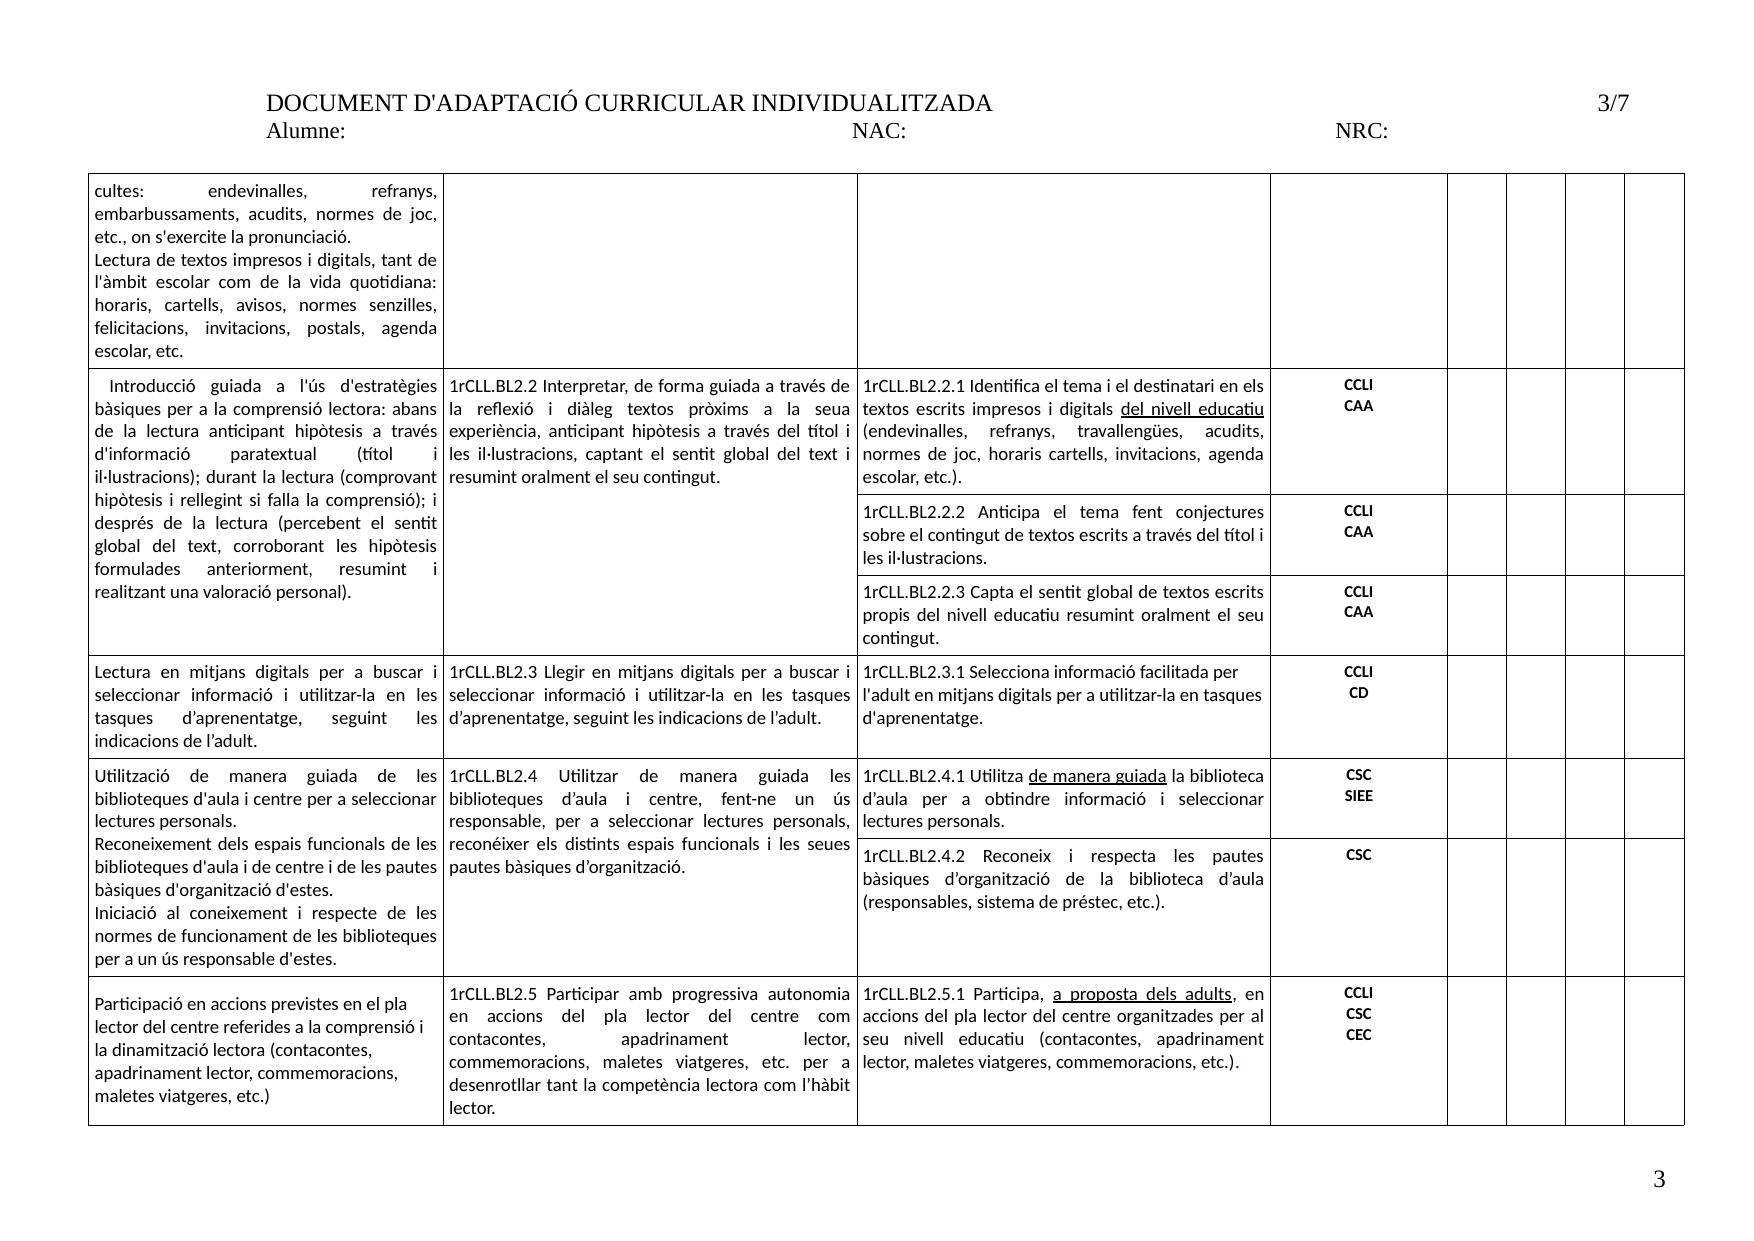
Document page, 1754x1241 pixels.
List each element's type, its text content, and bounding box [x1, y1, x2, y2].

table_cell [858, 174, 1270, 368]
table_cell 1rCLL.BL2.4.1 Utilitza de manera guiada la biblioteca d’aula per a obtindre informació i seleccionar lectures personals. [858, 759, 1270, 838]
table_cell [1507, 576, 1565, 655]
table_cell CSC SIEE [1271, 759, 1447, 838]
table_cell CCLI CSC CEC [1271, 977, 1447, 1125]
table_cell [1448, 759, 1506, 838]
table_cell [1507, 174, 1565, 368]
table_cell 1rCLL.BL2.2.3 Capta el sentit global de textos escrits propis del nivell educatiu resumint oralment el seu contingut. [858, 576, 1270, 655]
table_cell [1448, 495, 1506, 574]
table_cell [1566, 576, 1624, 655]
table_cell [1625, 495, 1684, 574]
table_cell [1566, 656, 1624, 758]
table_cell [1566, 369, 1624, 494]
table_cell 1rCLL.BL2.3 Llegir en mitjans digitals per a buscar i seleccionar informació i utilitzar-la en les tasques d’aprenentatge, seguint les indicacions de l’adult. [444, 656, 857, 758]
table_cell [1625, 656, 1684, 758]
table_cell 1rCLL.BL2.2 Interpretar, de forma guiada a través de la reflexió i diàleg textos pròxims a la seua experiència, anticipant hipòtesis a través del títol i les il·lustracions, captant el sentit global del text i resumint oralment el seu contingut. [444, 369, 857, 655]
table_cell [1625, 174, 1684, 368]
table_cell [1625, 977, 1684, 1125]
table_cell 1rCLL.BL2.2.2 Anticipa el tema fent conjectures sobre el contingut de textos escrits a través del títol i les il·lustracions. [858, 495, 1270, 574]
table_cell [1507, 369, 1565, 494]
table_cell [1448, 174, 1506, 368]
table_cell [1625, 369, 1684, 494]
table_cell [1448, 656, 1506, 758]
table_cell 1rCLL.BL2.4 Utilitzar de manera guiada les biblioteques d’aula i centre, fent-ne un ús responsable, per a seleccionar lectures personals, reconéixer els distints espais funcionals i les seues pautes bàsiques d’organització. [444, 759, 857, 976]
table_cell CCLI CD [1271, 656, 1447, 758]
table_cell [1507, 839, 1565, 976]
table_cell 1rCLL.BL2.5.1 Participa, a proposta dels adults, en accions del pla lector del centre organitzades per al seu nivell educatiu (contacontes, apadrinament lector, maletes viatgeres, commemoracions, etc.). [858, 977, 1270, 1125]
table_cell [1566, 495, 1624, 574]
table_cell [1448, 839, 1506, 976]
table_cell [1271, 174, 1447, 368]
table_cell [1566, 977, 1624, 1125]
table_cell cultes: endevinalles, refranys, embarbussaments, acudits, normes de joc, etc., on s'exercite la pronunciació. Lectura de textos impresos i digitals, tant de l'àmbit escolar com de la vida quotidiana: horaris, cartells, avisos, normes senzilles, felicitacions, invitacions, postals, agenda escolar, etc. [89, 174, 443, 368]
table_cell 1rCLL.BL2.2.1 Identifica el tema i el destinatari en els textos escrits impresos i digitals del nivell educatiu (endevinalles, refranys, travallengües, acudits, normes de joc, horaris cartells, invitacions, agenda escolar, etc.). [858, 369, 1270, 494]
table_cell CCLI CAA [1271, 495, 1447, 574]
table_cell [1507, 656, 1565, 758]
table_cell [1448, 369, 1506, 494]
table_cell [1566, 839, 1624, 976]
table_cell 1rCLL.BL2.4.2 Reconeix i respecta les pautes bàsiques d’organització de la biblioteca d’aula (responsables, sistema de préstec, etc.). [858, 839, 1270, 976]
table_cell [1507, 495, 1565, 574]
table_cell 1rCLL.BL2.5 Participar amb progressiva autonomia en accions del pla lector del centre com contacontes, apadrinament lector, commemoracions, maletes viatgeres, etc. per a desenrotllar tant la competència lectora com l’hàbit lector. [444, 977, 857, 1125]
table_cell Utilització de manera guiada de les biblioteques d'aula i centre per a seleccionar lectures personals. Reconeixement dels espais funcionals de les biblioteques d'aula i de centre i de les pautes bàsiques d'organització d'estes. Iniciació al coneixement i respecte de les normes de funcionament de les biblioteques per a un ús responsable d'estes. [89, 759, 443, 976]
table_cell [444, 174, 857, 368]
table_cell CSC [1271, 839, 1447, 976]
table_cell [1448, 576, 1506, 655]
table_cell [1507, 759, 1565, 838]
table_cell [1507, 977, 1565, 1125]
table_cell Lectura en mitjans digitals per a buscar i seleccionar informació i utilitzar-la en les tasques d’aprenentatge, seguint les indicacions de l’adult. [89, 656, 443, 758]
table_cell [1448, 977, 1506, 1125]
table_cell [1625, 759, 1684, 838]
table_cell Introducció guiada a l'ús d'estratègies bàsiques per a la comprensió lectora: abans de la lectura anticipant hipòtesis a través d'informació paratextual (títol i il·lustracions); durant la lectura (comprovant hipòtesis i rellegint si falla la comprensió); i després de la lectura (percebent el sentit global del text, corroborant les hipòtesis formulades anteriorment, resumint i realitzant una valoració personal). [89, 369, 443, 655]
table_cell CCLI CAA [1271, 369, 1447, 494]
table_cell 1rCLL.BL2.3.1 Selecciona informació facilitada per l'adult en mitjans digitals per a utilitzar-la en tasques d'aprenentatge. [858, 656, 1270, 758]
table_cell CCLI CAA [1271, 576, 1447, 655]
table_cell [1625, 839, 1684, 976]
table_cell [1566, 759, 1624, 838]
table_cell [1566, 174, 1624, 368]
table_cell Participació en accions previstes en el pla lector del centre referides a la comprensió i la dinamització lectora (contacontes, apadrinament lector, commemoracions, maletes viatgeres, etc.) [89, 977, 443, 1125]
table_cell [1625, 576, 1684, 655]
